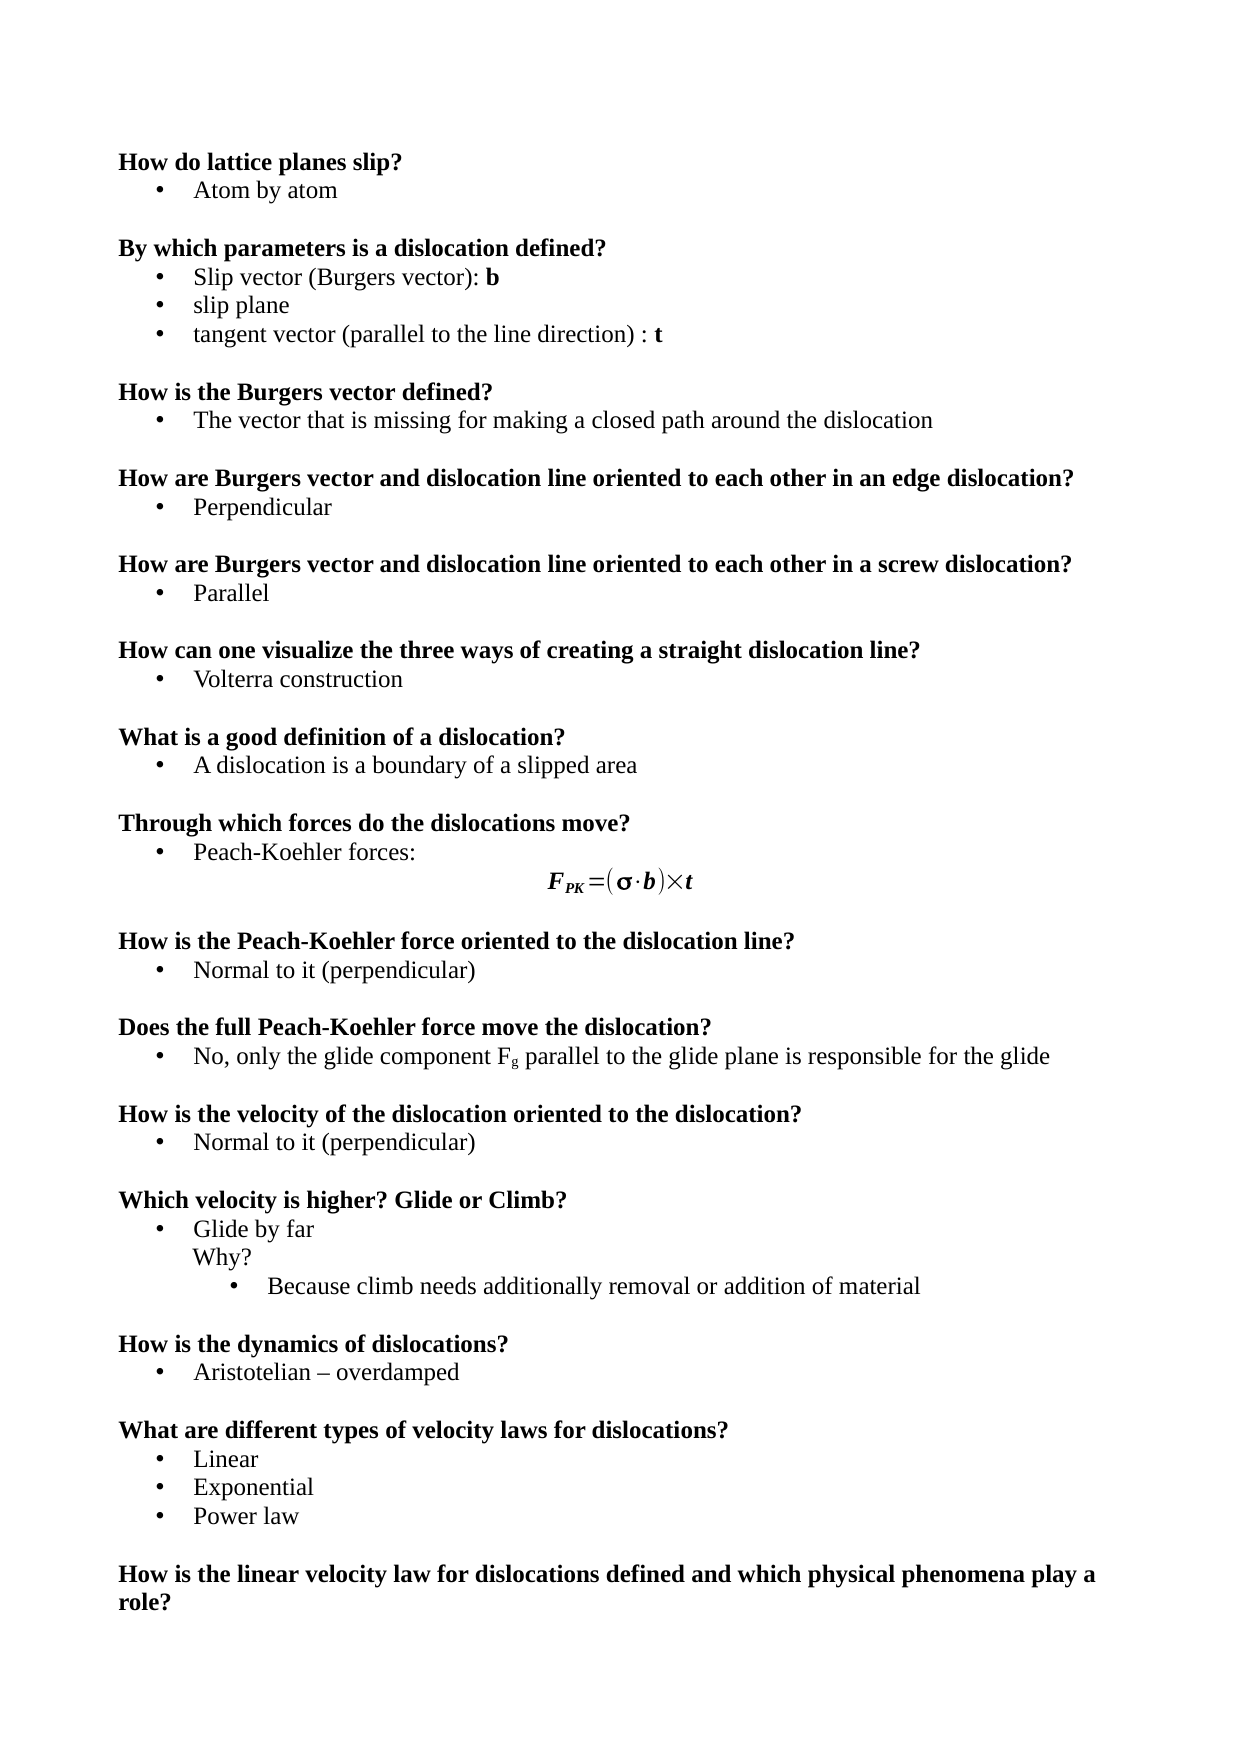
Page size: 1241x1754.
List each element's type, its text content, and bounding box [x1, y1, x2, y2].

list Exponential [156, 1472, 1122, 1501]
list Linear [156, 1444, 1122, 1472]
text Which velocity is higher? Glide or Climb? [118, 1185, 1122, 1214]
text How do lattice planes slip? [118, 147, 1122, 176]
list Volterra construction [156, 664, 1122, 693]
text Does the full Peach-Koehler force move the dislocation? [118, 1012, 1122, 1041]
list Glide by far [156, 1214, 1122, 1242]
text What are different types of velocity laws for dislocations? [118, 1415, 1122, 1444]
list Power law [156, 1501, 1122, 1530]
list Peach-Koehler forces: [156, 837, 1122, 866]
text How is the Burgers vector defined? [118, 377, 1122, 406]
text By which parameters is a dislocation defined? [118, 233, 1122, 262]
text How are Burgers vector and dislocation line oriented to each other in a screw dislocation? [118, 549, 1122, 578]
text How can one visualize the three ways of creating a straight dislocation line? [118, 636, 1122, 664]
list Aristotelian – overdamped [156, 1357, 1122, 1386]
list Normal to it (perpendicular) [156, 955, 1122, 984]
list Perpendicular [156, 492, 1122, 521]
list Parallel [156, 578, 1122, 607]
text How is the dynamics of dislocations? [118, 1329, 1122, 1357]
list Because climb needs additionally removal or addition of material [229, 1271, 1122, 1300]
list tangent vector (parallel to the line direction) : t [156, 319, 1122, 348]
text Why? [118, 1242, 1122, 1271]
list Normal to it (perpendicular) [156, 1127, 1122, 1156]
text How is the velocity of the dislocation oriented to the dislocation? [118, 1099, 1122, 1127]
list No, only the glide component Fg parallel to the glide plane is responsible for the glide [156, 1041, 1122, 1070]
list Atom by atom [156, 176, 1122, 204]
list A dislocation is a boundary of a slipped area [156, 751, 1122, 779]
text Through which forces do the dislocations move? [118, 808, 1122, 837]
text How is the linear velocity law for dislocations defined and which physical phenomena play a role? [118, 1559, 1122, 1616]
list The vector that is missing for making a closed path around the dislocation [156, 406, 1122, 434]
text How are Burgers vector and dislocation line oriented to each other in an edge dislocation? [118, 463, 1122, 492]
list Slip vector (Burgers vector): b [156, 262, 1122, 291]
text What is a good definition of a dislocation? [118, 722, 1122, 751]
text How is the Peach-Koehler force oriented to the dislocation line? [118, 926, 1122, 955]
list slip plane [156, 291, 1122, 319]
